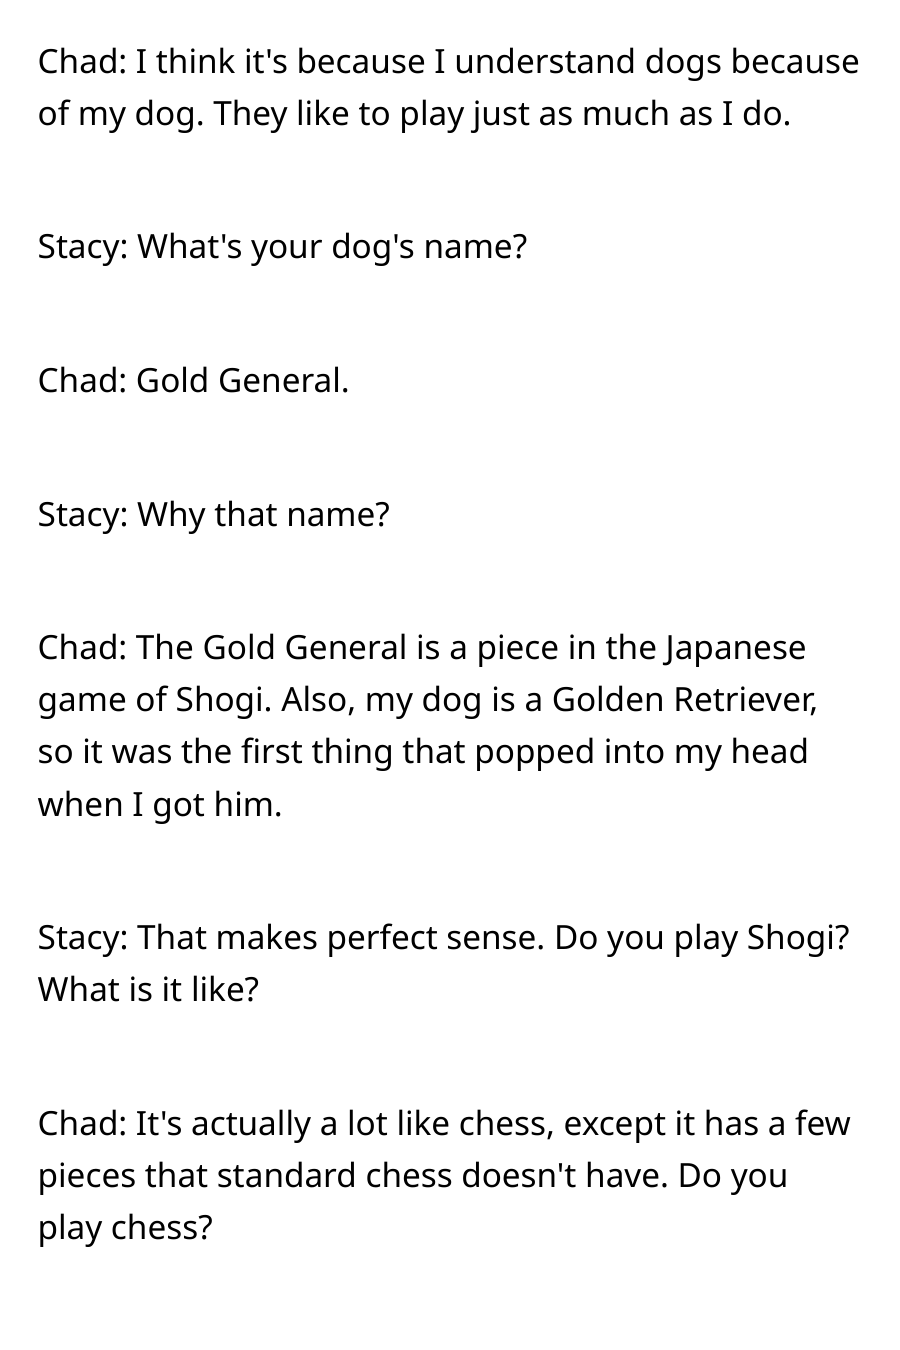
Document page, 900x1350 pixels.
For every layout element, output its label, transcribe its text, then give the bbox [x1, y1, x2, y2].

text Stacy: That makes perfect sense. Do you play Shogi? What is it like? [37, 914, 862, 1012]
text Stacy: What's your dog's name? [37, 223, 862, 269]
text Chad: Gold General. [37, 357, 862, 402]
text Chad: I think it's because I understand dogs because of my dog. They like to play just as much as I do. [37, 37, 862, 135]
text Stacy: Why that name? [37, 490, 862, 536]
text Chad: It's actually a lot like chess, except it has a few pieces that standard chess doesn't have. Do you play chess? [37, 1100, 862, 1249]
text Chad: The Gold General is a piece in the Japanese game of Shogi. Also, my dog is a Golden Retriever, so it was the first thing that popped into my head when I got him. [37, 624, 862, 826]
